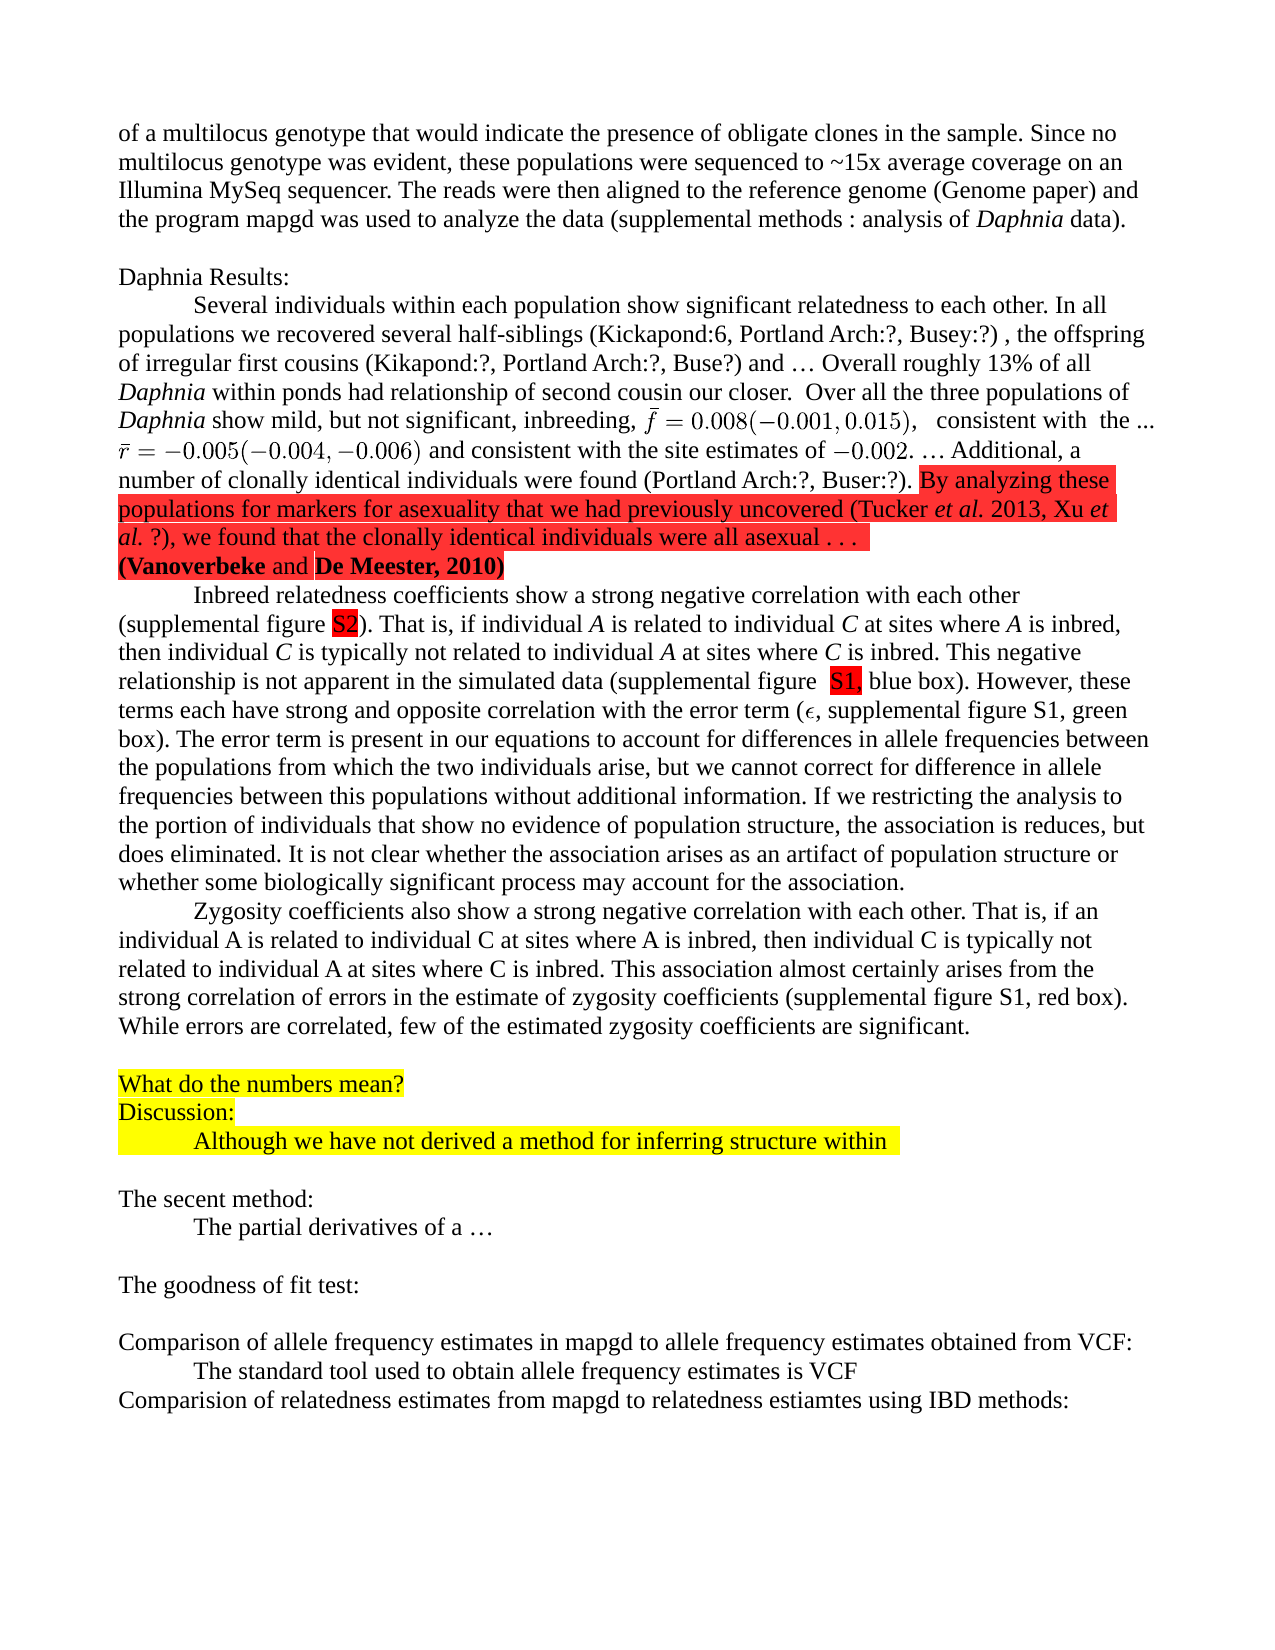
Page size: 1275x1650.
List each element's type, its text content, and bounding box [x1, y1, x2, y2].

text Inbreed relatedness coefficients show a strong negative correlation with each other (supplemental figure S2). That is, if individual A is related to individual C at sites where A is inbred, then individual C is typically not related to individual A at sites where C is inbred. This negative relationship is not apparent in the simulated data (supplemental figure S1, blue box). However, these terms each have strong and opposite correlation with the error term (, supplemental figure S1, green box). The error term is present in our equations to account for differences in allele frequencies between the populations from which the two individuals arise, but we cannot correct for difference in allele frequencies between this populations without additional information. If we restricting the analysis to the portion of individuals that show no evidence of population structure, the association is reduces, but does eliminated. It is not clear whether the association arises as an artifact of population structure or whether some biologically significant process may account for the association. [118, 580, 1157, 896]
text The secent method: [118, 1184, 1157, 1212]
text The standard tool used to obtain allele frequency estimates is VCF [118, 1356, 1157, 1385]
text Comparision of relatedness estimates from mapgd to relatedness estiamtes using IBD methods: [118, 1385, 1157, 1414]
text The partial derivatives of a … [118, 1212, 1157, 1241]
text Discussion: [118, 1097, 1157, 1126]
text The goodness of fit test: [118, 1270, 1157, 1299]
text Daphnia Results: [118, 262, 1157, 291]
text Zygosity coefficients also show a strong negative correlation with each other. That is, if an individual A is related to individual C at sites where A is inbred, then individual C is typically not related to individual A at sites where C is inbred. This association almost certainly arises from the strong correlation of errors in the estimate of zygosity coefficients (supplemental figure S1, red box). While errors are correlated, few of the estimated zygosity coefficients are significant. [118, 896, 1157, 1040]
text of a multilocus genotype that would indicate the presence of obligate clones in the sample. Since no multilocus genotype was evident, these populations were sequenced to ~15x average coverage on an Illumina MySeq sequencer. The reads were then aligned to the reference genome (Genome paper) and the program mapgd was used to analyze the data (supplemental methods : analysis of Daphnia data). [118, 118, 1157, 233]
text Comparison of allele frequency estimates in mapgd to allele frequency estimates obtained from VCF: [118, 1327, 1157, 1356]
text What do the numbers mean? [118, 1069, 1157, 1097]
text (Vanoverbeke and De Meester, 2010) [118, 551, 1157, 580]
text Although we have not derived a method for inferring structure within [118, 1126, 1157, 1155]
text Several individuals within each population show significant relatedness to each other. In all populations we recovered several half-siblings (Kickapond:6, Portland Arch:?, Busey:?) , the offspring of irregular first cousins (Kikapond:?, Portland Arch:?, Buse?) and … Overall roughly 13% of all Daphnia within ponds had relationship of second cousin our closer. Over all the three populations of Daphnia show mild, but not significant, inbreeding, , consistent with the ... and consistent with the site estimates of . … Additional, a number of clonally identical individuals were found (Portland Arch:?, Buser:?). By analyzing these populations for markers for asexuality that we had previously uncovered (Tucker et al. 2013, Xu et al. ?), we found that the clonally identical individuals were all asexual . . . [118, 291, 1157, 551]
